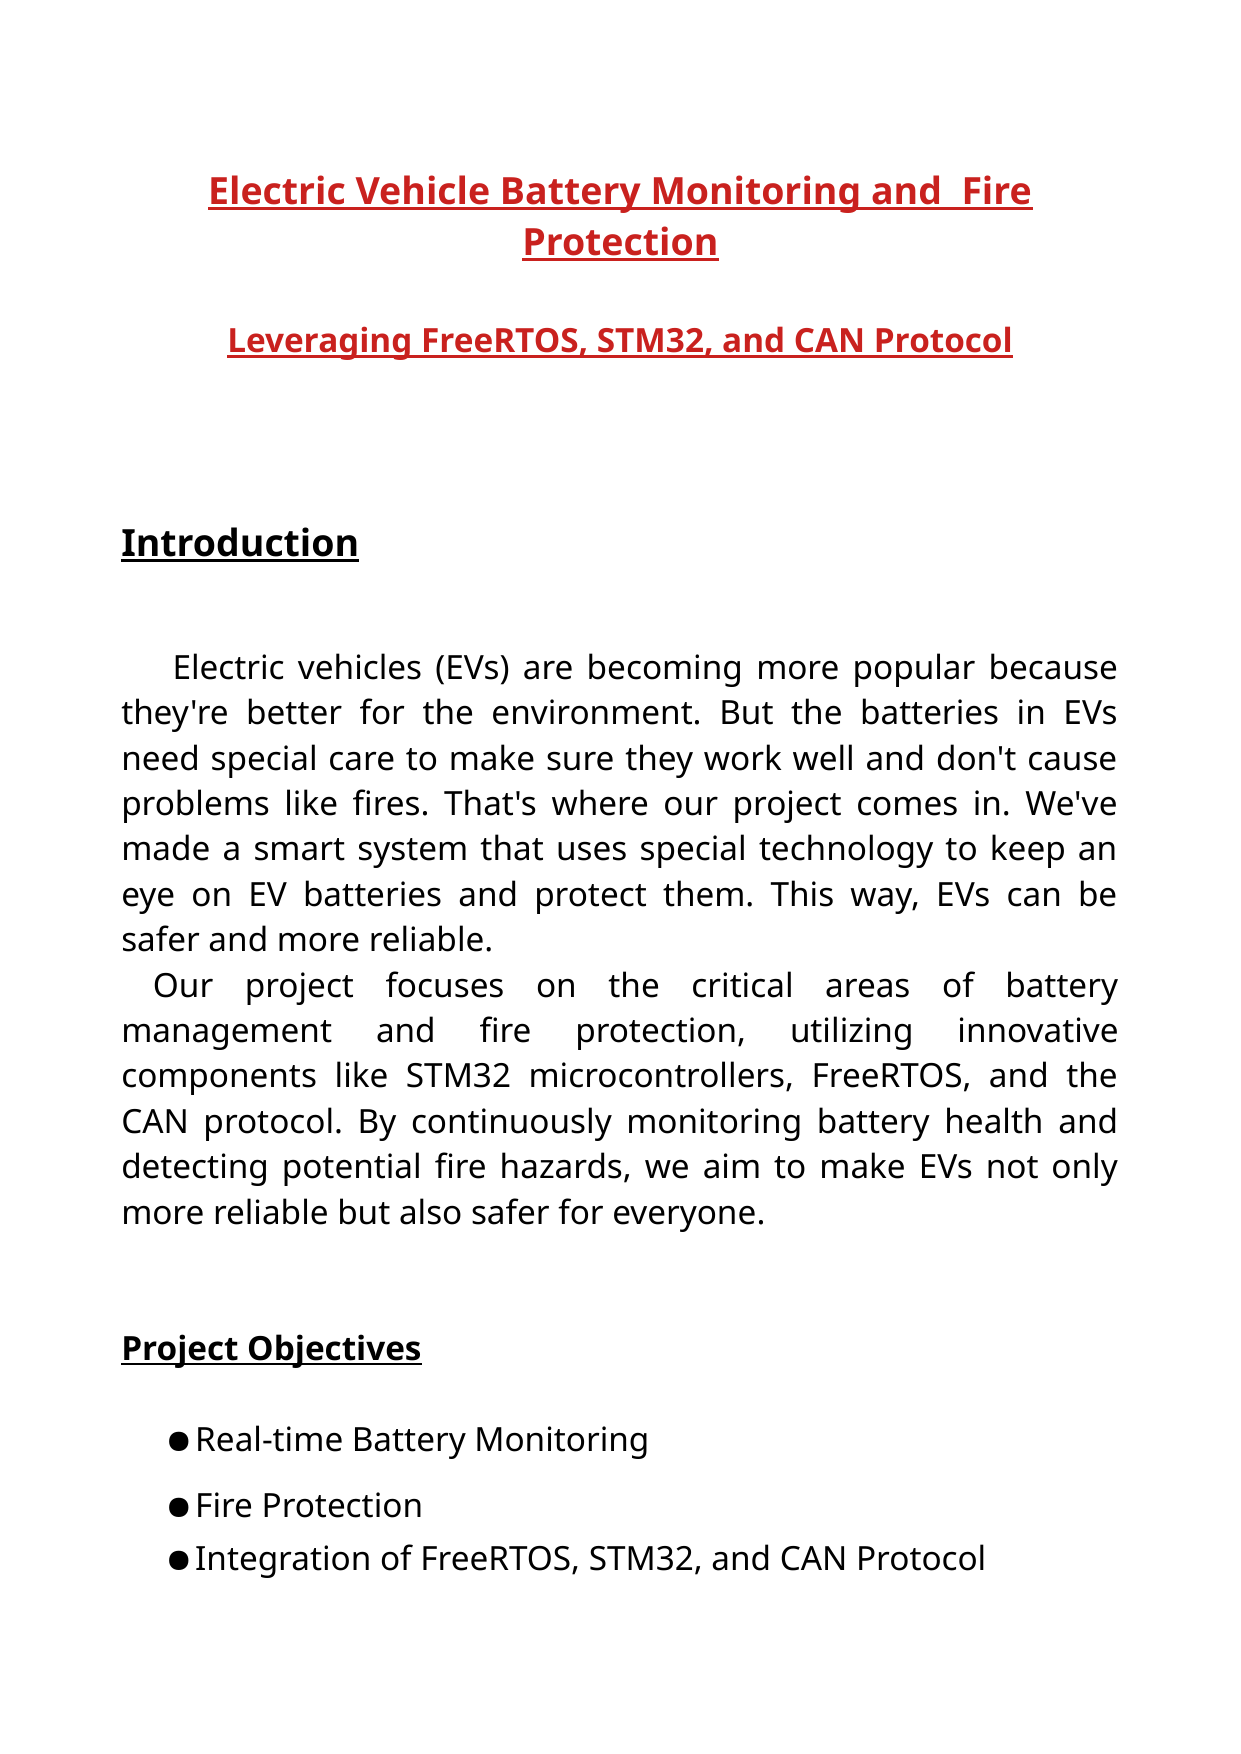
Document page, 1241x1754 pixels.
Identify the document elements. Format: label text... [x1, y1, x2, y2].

list Fire Protection [165, 1482, 1119, 1528]
text Our project focuses on the critical areas of battery management and fire protection, utilizing innovative components like STM32 microcontrollers, FreeRTOS, and the CAN protocol. By continuously monitoring battery health and detecting potential fire hazards, we aim to make EVs not only more reliable but also safer for everyone. [121, 961, 1119, 1234]
text Electric Vehicle Battery Monitoring and Fire Protection [121, 164, 1119, 266]
text Project Objectives [121, 1325, 1119, 1370]
text Leveraging FreeRTOS, STM32, and CAN Protocol [121, 317, 1119, 363]
text Electric vehicles (EVs) are becoming more popular because they're better for the environment. But the batteries in EVs need special care to make sure they work well and don't cause problems like fires. That's where our project comes in. We've made a smart system that uses special technology to keep an eye on EV batteries and protect them. This way, EVs can be safer and more reliable. [121, 643, 1119, 961]
text Introduction [121, 516, 1119, 567]
list Real-time Battery Monitoring [165, 1416, 1119, 1461]
list Integration of FreeRTOS, STM32, and CAN Protocol [165, 1534, 1119, 1580]
